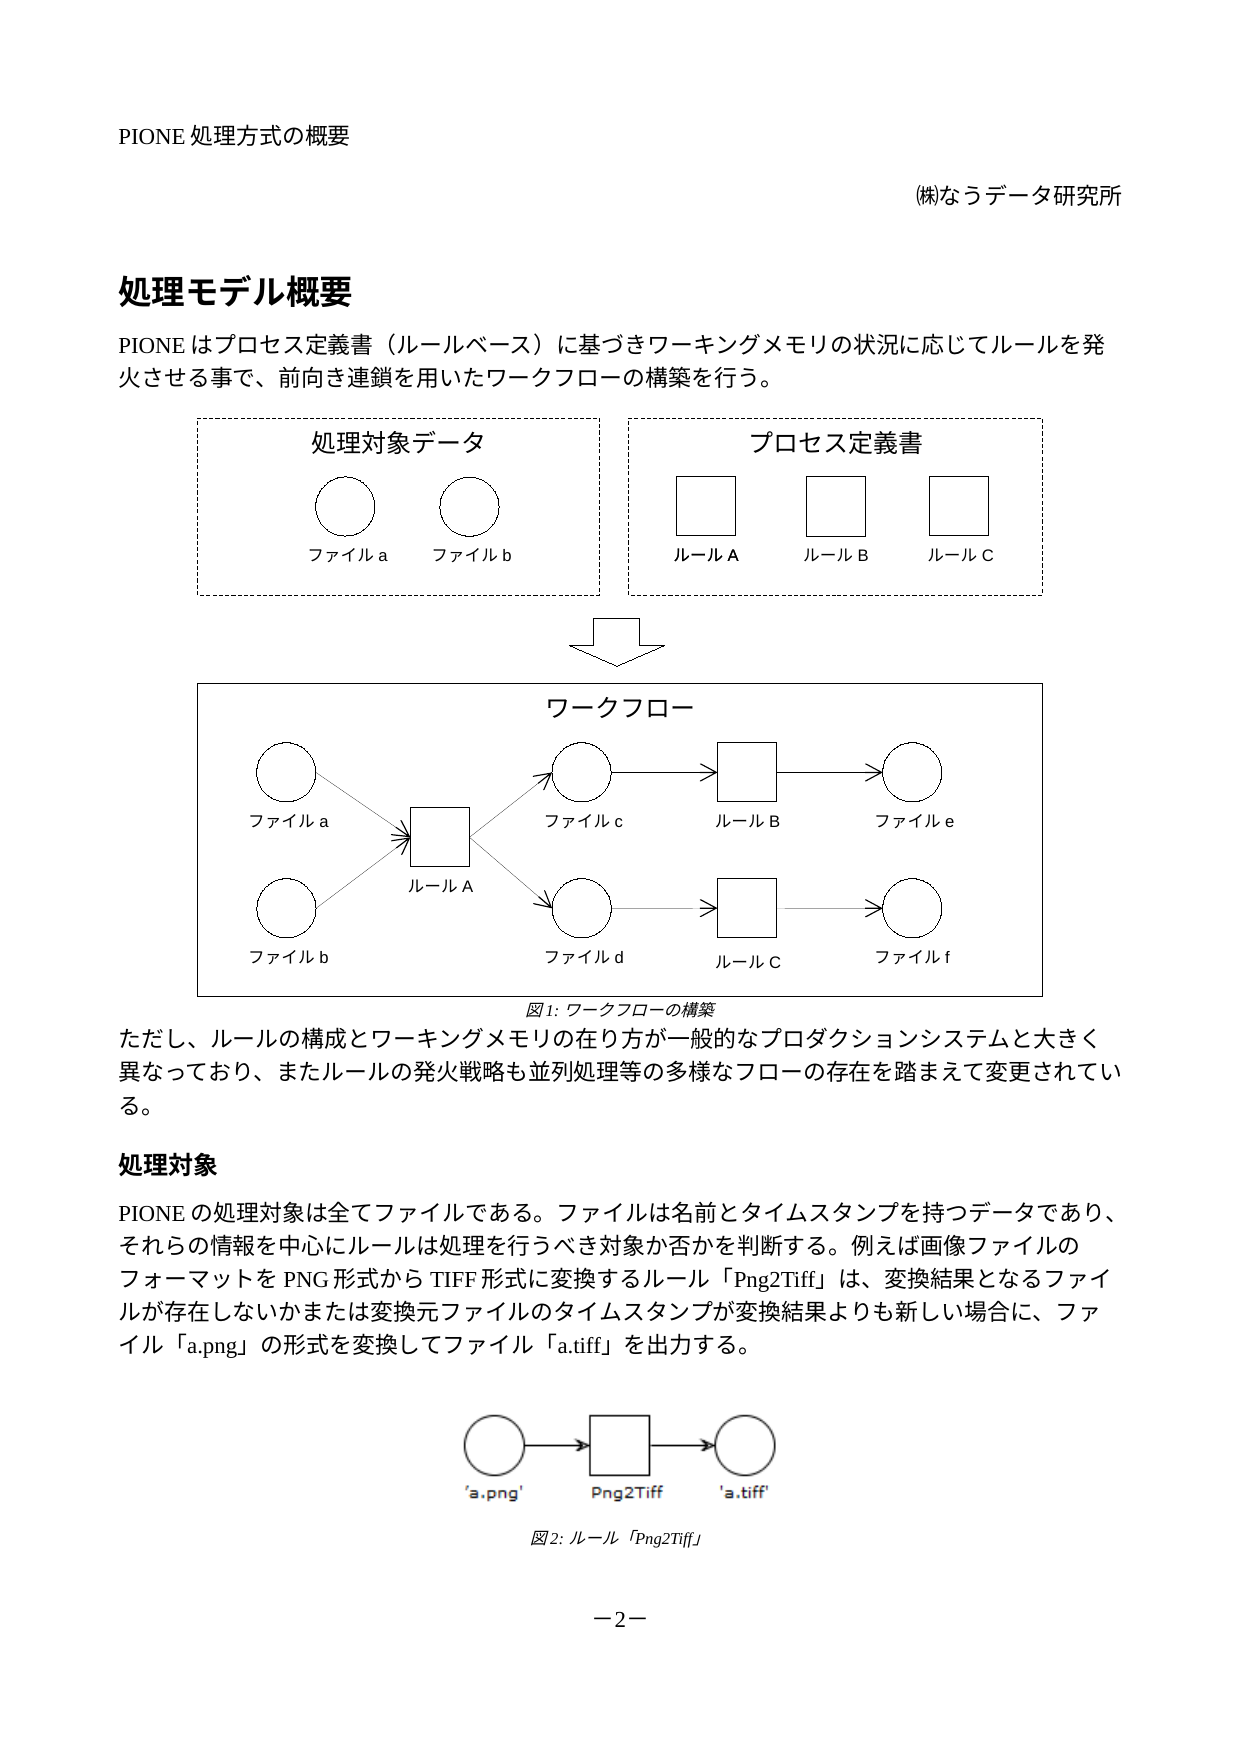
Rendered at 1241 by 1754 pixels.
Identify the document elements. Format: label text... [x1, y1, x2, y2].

text 図 1: ワークフローの構築 [198, 997, 1042, 1021]
picture [447, 1398, 793, 1525]
text ただし、ルールの構成とワーキングメモリの在り方が一般的なプロダクションシステムと大きく異なっており、またルールの発火戦略も並列処理等の多様なフローの存在を踏まえて変更されている。 [118, 405, 1122, 1121]
text 図 2: ルール「Png2Tiff」 [447, 1525, 793, 1549]
text 図 1: ワークフローの構築 [198, 684, 1042, 996]
text PIONEはプロセス定義書（ルールベース）に基づきワーキングメモリの状況に応じてルールを発火させる事で、前向き連鎖を用いたワークフローの構築を行う。 [118, 326, 1122, 393]
subtitle 処理対象 [118, 1146, 1122, 1182]
text 図 1: ワークフローの構築 [198, 431, 1042, 683]
subtitle 処理モデル概要 [118, 265, 1122, 314]
text PIONEの処理対象は全てファイルである。ファイルは名前とタイムスタンプを持つデータであり、それらの情報を中心にルールは処理を行うべき対象か否かを判断する。例えば画像ファイルのフォーマットをPNG形式からTIFF形式に変換するルール「Png2Tiff」は、変換結果となるファイルが存在しないかまたは変換元ファイルのタイムスタンプが変換結果よりも新しい場合に、ファイル「a.png」の形式を変換してファイル「a.tiff」を出力する。 [118, 1194, 1122, 1361]
